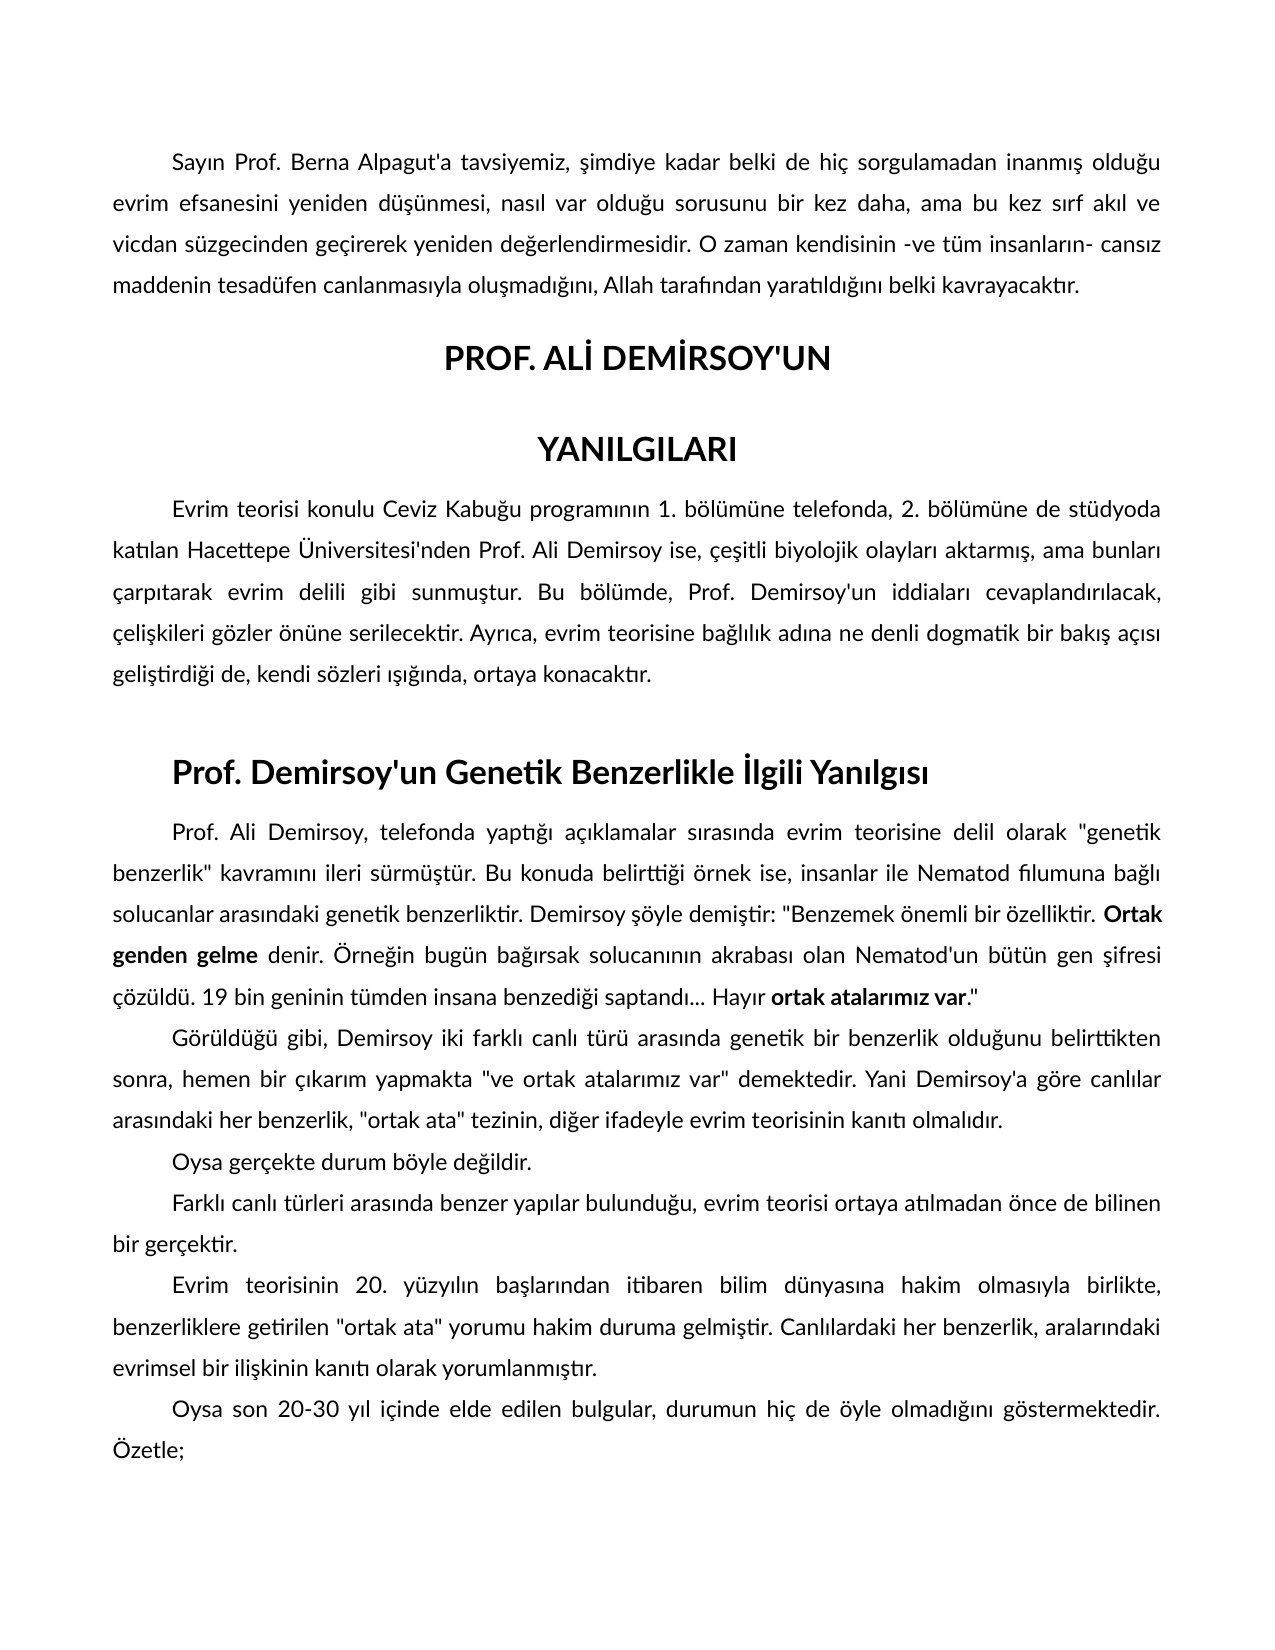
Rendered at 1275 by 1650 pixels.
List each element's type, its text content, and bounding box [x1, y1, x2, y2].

text Oysa gerçekte durum böyle değildir. [112, 1148, 1162, 1175]
text Evrim teorisinin 20. yüzyılın başlarından itibaren bilim dünyasına hakim olmasıyla birlikte, benzerliklere getirilen "ortak ata" yorumu hakim duruma gelmiştir. Canlılardaki her benzerlik, aralarındaki evrimsel bir ilişkinin kanıtı olarak yorumlanmıştır. [112, 1271, 1162, 1381]
text Prof. Ali Demirsoy, telefonda yaptığı açıklamalar sırasında evrim teorisine delil olarak "genetik benzerlik" kavramını ileri sürmüştür. Bu konuda belirttiği örnek ise, insanlar ile Nematod filumuna bağlı solucanlar arasındaki genetik benzerliktir. Demirsoy şöyle demiştir: "Benzemek önemli bir özelliktir. Ortak genden gelme denir. Örneğin bugün bağırsak solucanının akrabası olan Nematod'un bütün gen şifresi çözüldü. 19 bin geninin tümden insana benzediği saptandı... Hayır ortak atalarımız var." [112, 818, 1162, 1010]
text PROF. ALİ DEMİRSOY'UN [112, 338, 1162, 378]
text Evrim teorisi konulu Ceviz Kabuğu programının 1. bölümüne telefonda, 2. bölümüne de stüdyoda katılan Hacettepe Üniversitesi'nden Prof. Ali Demirsoy ise, çeşitli biyolojik olayları aktarmış, ama bunları çarpıtarak evrim delili gibi sunmuştur. Bu bölümde, Prof. Demirsoy'un iddiaları cevaplandırılacak, çelişkileri gözler önüne serilecektir. Ayrıca, evrim teorisine bağlılık adına ne denli dogmatik bir bakış açısı geliştirdiği de, kendi sözleri ışığında, ortaya konacaktır. [112, 495, 1162, 688]
text Görüldüğü gibi, Demirsoy iki farklı canlı türü arasında genetik bir benzerlik olduğunu belirttikten sonra, hemen bir çıkarım yapmakta "ve ortak atalarımız var" demektedir. Yani Demirsoy'a göre canlılar arasındaki her benzerlik, "ortak ata" tezinin, diğer ifadeyle evrim teorisinin kanıtı olmalıdır. [112, 1024, 1162, 1134]
text Farklı canlı türleri arasında benzer yapılar bulunduğu, evrim teorisi ortaya atılmadan önce de bilinen bir gerçektir. [112, 1189, 1162, 1258]
text YANILGILARI [112, 429, 1162, 469]
text Prof. Demirsoy'un Genetik Benzerlikle İlgili Yanılgısı [172, 751, 1162, 791]
text Sayın Prof. Berna Alpagut'a tavsiyemiz, şimdiye kadar belki de hiç sorgulamadan inanmış olduğu evrim efsanesini yeniden düşünmesi, nasıl var olduğu sorusunu bir kez daha, ama bu kez sırf akıl ve vicdan süzgecinden geçirerek yeniden değerlendirmesidir. O zaman kendisinin -ve tüm insanların- cansız maddenin tesadüfen canlanmasıyla oluşmadığını, Allah tarafından yaratıldığını belki kavrayacaktır. [112, 148, 1162, 299]
text Oysa son 20-30 yıl içinde elde edilen bulgular, durumun hiç de öyle olmadığını göstermektedir. Özetle; [112, 1395, 1162, 1464]
